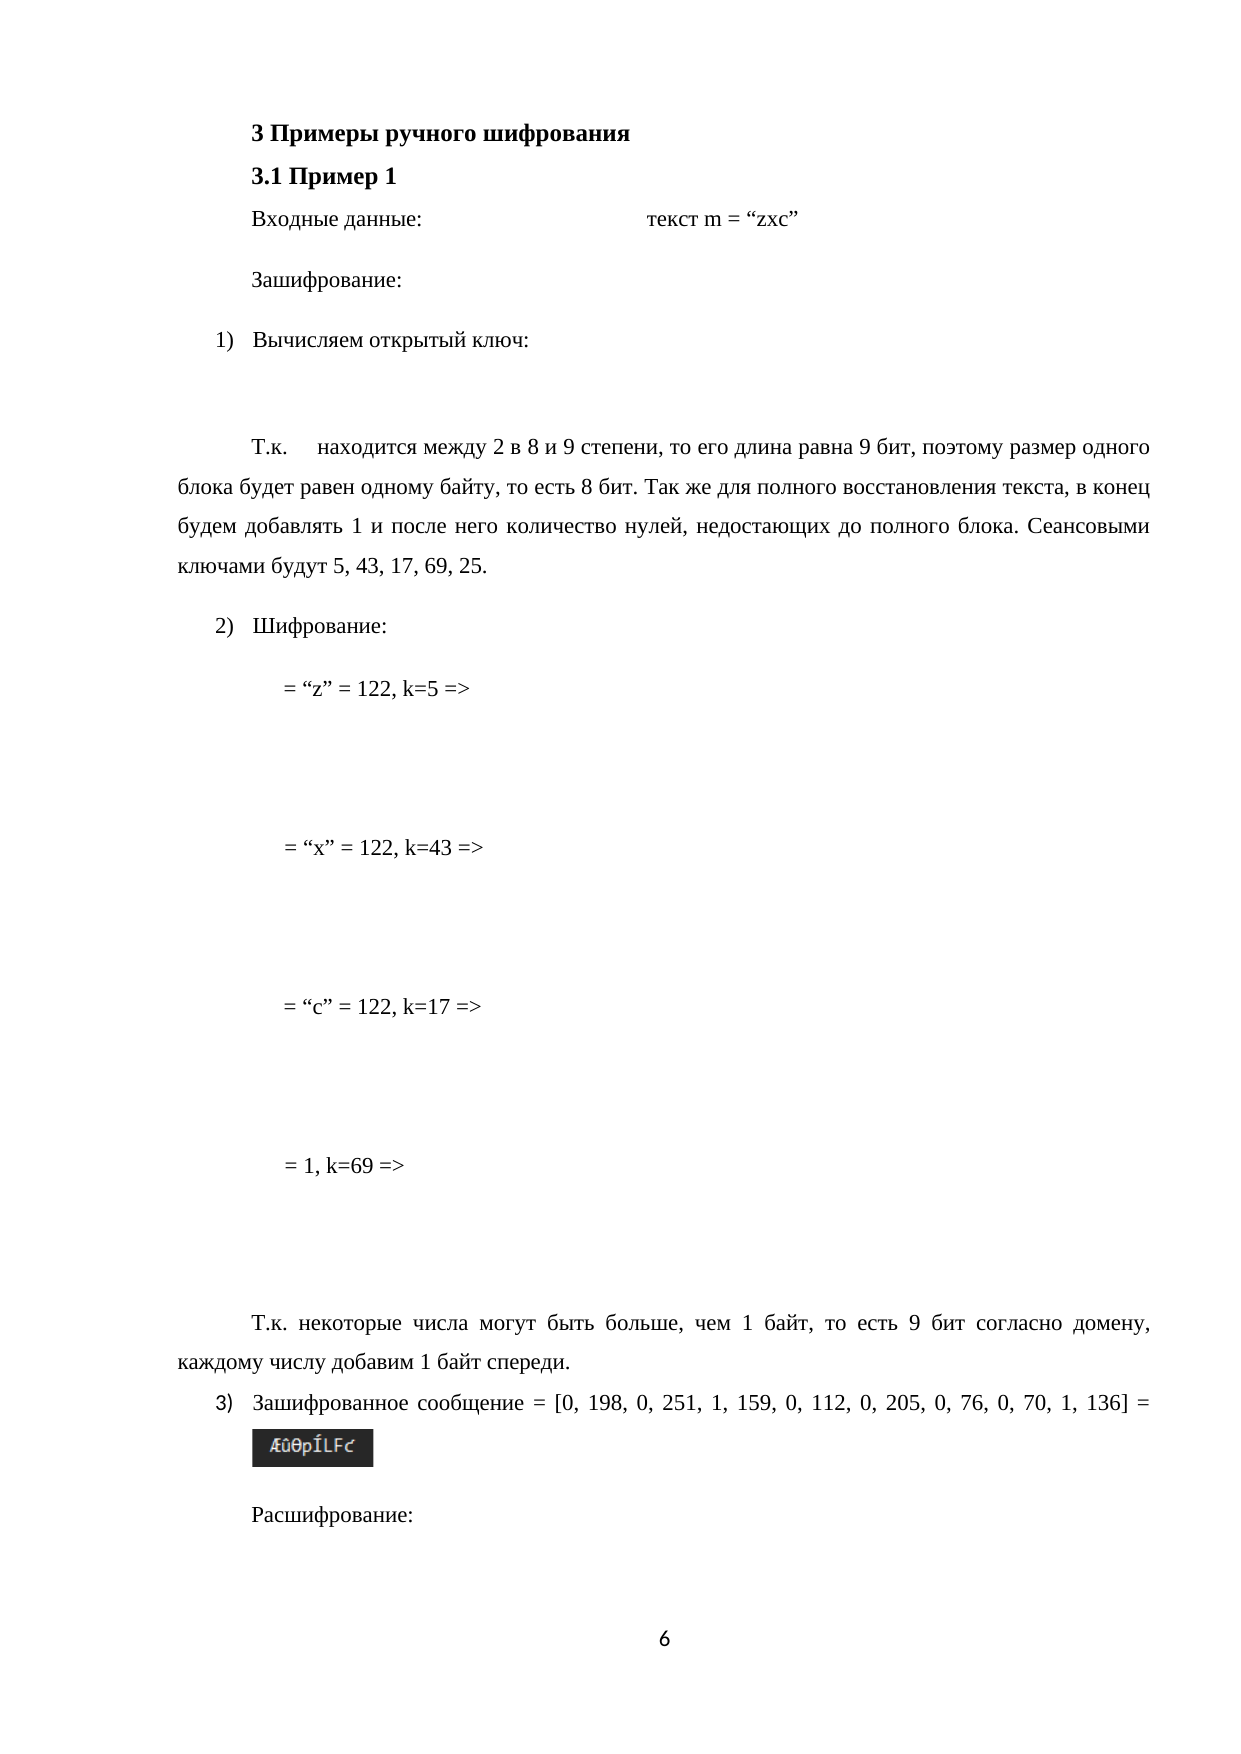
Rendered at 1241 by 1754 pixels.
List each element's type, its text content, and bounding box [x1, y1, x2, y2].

text Расшифрование: [177, 1501, 1152, 1527]
list Шифрование: [215, 612, 1152, 639]
list Вычисляем открытый ключ: [215, 326, 1152, 353]
list Зашифрованное сообщение = [0, 198, 0, 251, 1, 159, 0, 112, 0, 205, 0, 76, 0, 70, 1, 136] = [215, 1388, 1152, 1466]
subtitle 3.1 Пример 1 [177, 161, 1152, 190]
subtitle 3 Примеры ручного шифрования [177, 118, 1152, 147]
text Т.к. находится между 2 в 8 и 9 степени, то его длина равна 9 бит, поэтому размер одного блока будет равен одному байту, то есть 8 бит. Так же для полного восстановления текста, в конец будем добавлять 1 и после него количество нулей, недостающих до полного блока. Сеансовыми ключами будут 5, 43, 17, 69, 25. [177, 432, 1152, 578]
text Т.к. некоторые числа могут быть больше, чем 1 байт, то есть 9 бит согласно домену, каждому числу добавим 1 байт спереди. [177, 1309, 1152, 1375]
text = “x” = 122, k=43 => [177, 832, 1152, 863]
picture [252, 1429, 374, 1467]
text = “c” = 122, k=17 => [177, 991, 1152, 1022]
text Зашифрование: [177, 266, 1152, 292]
text = “z” = 122, k=5 => [177, 673, 1152, 704]
text Входные данные: текст m = “zxc” [177, 204, 1152, 232]
text = 1, k=69 => [177, 1150, 1152, 1181]
